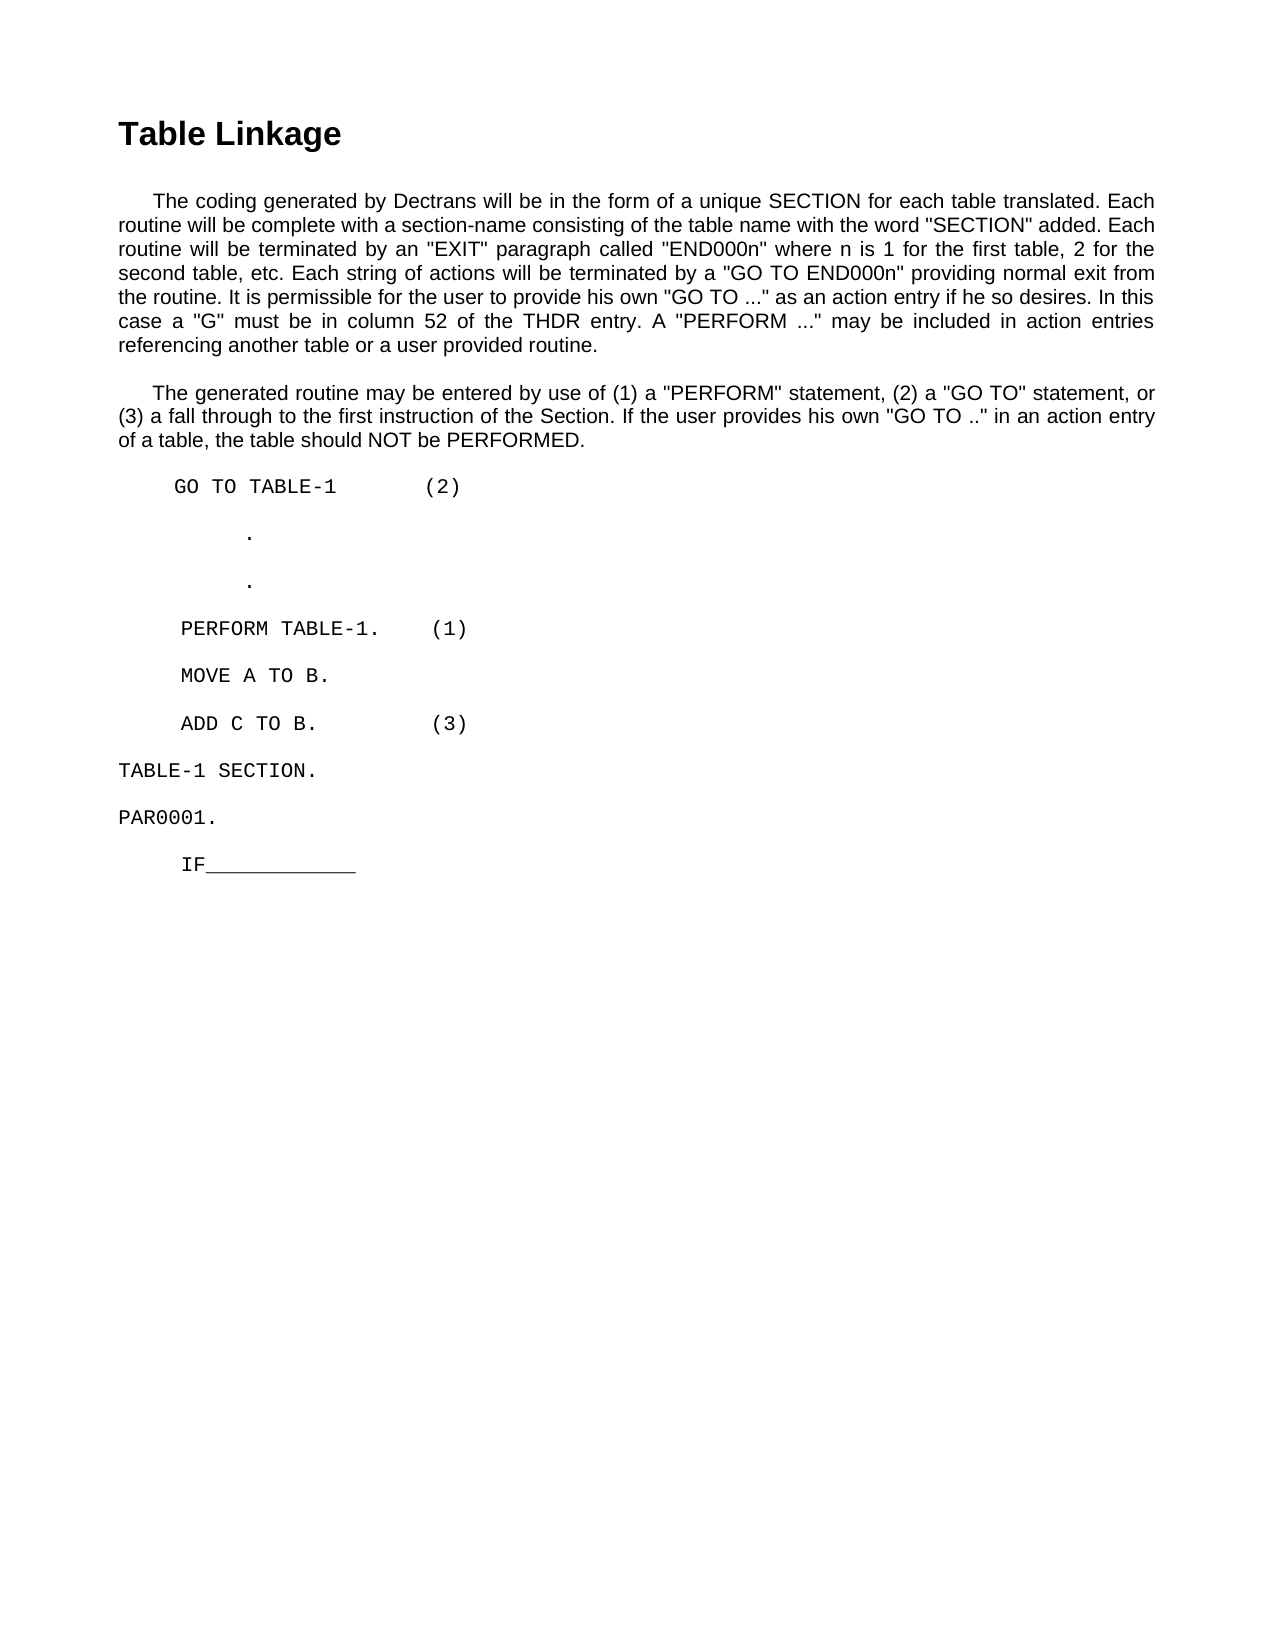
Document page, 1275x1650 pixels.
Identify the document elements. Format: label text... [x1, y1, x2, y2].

text GO TO TABLE-1 (2) [118, 476, 1157, 500]
text The generated routine may be entered by use of (1) a "PERFORM" statement, (2) a "GO TO" statement, or (3) a fall through to the first instruction of the Section. If the user provides his own "GO TO .." in an action entry of a table, the table should NOT be PERFORMED. [118, 380, 1157, 452]
text PERFORM TABLE-1. (1) [118, 618, 1157, 642]
text MOVE A TO B. [118, 665, 1157, 689]
text PAR0001. [118, 807, 1157, 831]
text TABLE-1 SECTION. [118, 760, 1157, 783]
text . [118, 523, 1157, 547]
text . [118, 571, 1157, 594]
text The coding generated by Dectrans will be in the form of a unique SECTION for each table translated. Each routine will be complete with a section-name consisting of the table name with the word "SECTION" added. Each routine will be terminated by an "EXIT" paragraph called "END000n" where n is 1 for the first table, 2 for the second table, etc. Each string of actions will be terminated by a "GO TO END000n" providing normal exit from the routine. It is permissible for the user to provide his own "GO TO ..." as an action entry if he so desires. In this case a "G" must be in column 52 of the THDR entry. A "PERFORM ..." may be included in action entries referencing another table or a user provided routine. [118, 189, 1157, 356]
subtitle Table Linkage [118, 113, 1157, 152]
text IF____________ [118, 854, 1157, 878]
text ADD C TO B. (3) [118, 713, 1157, 736]
